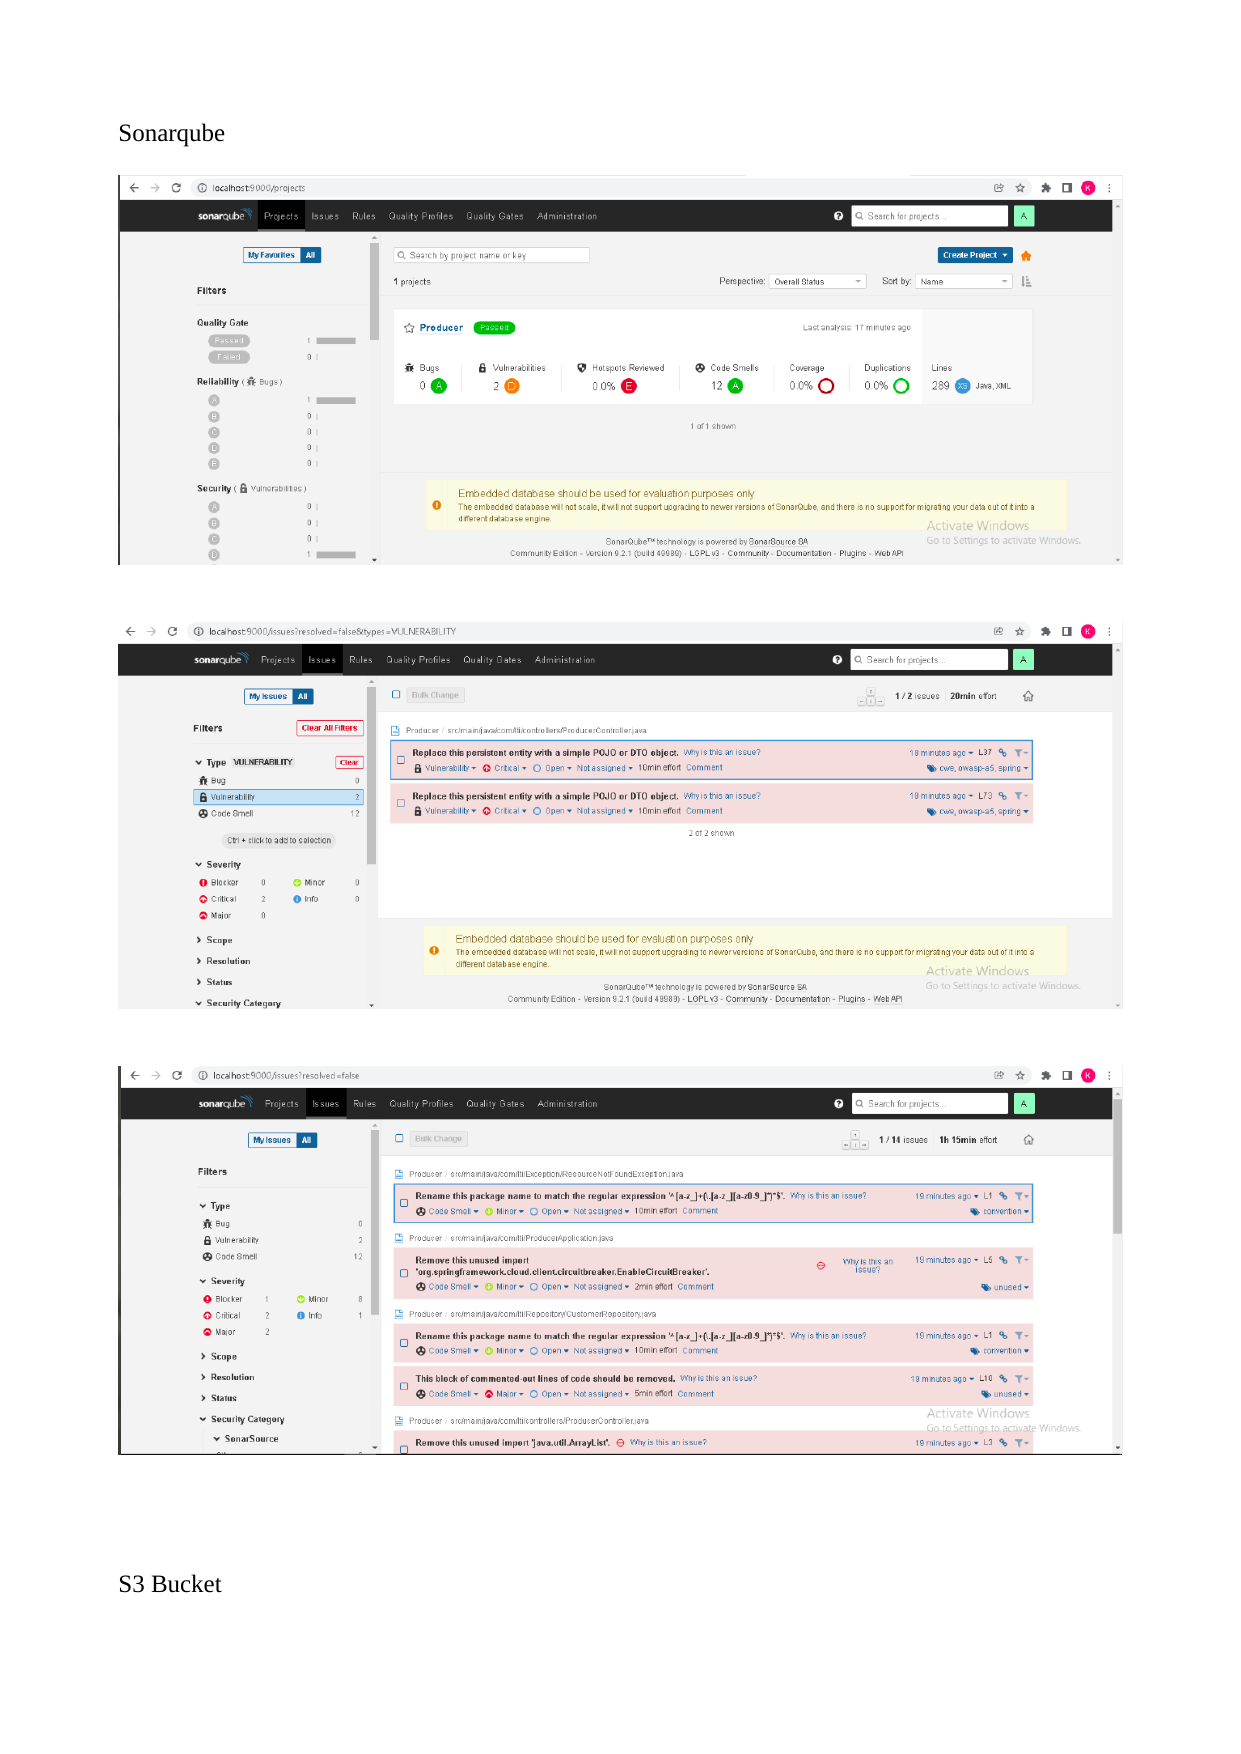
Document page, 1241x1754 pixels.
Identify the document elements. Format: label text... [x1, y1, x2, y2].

text S3 Bucket [118, 1569, 1122, 1598]
picture [118, 175, 1123, 565]
text Sonarqube [118, 118, 1122, 147]
picture [118, 622, 1123, 1009]
picture [118, 1066, 1123, 1455]
